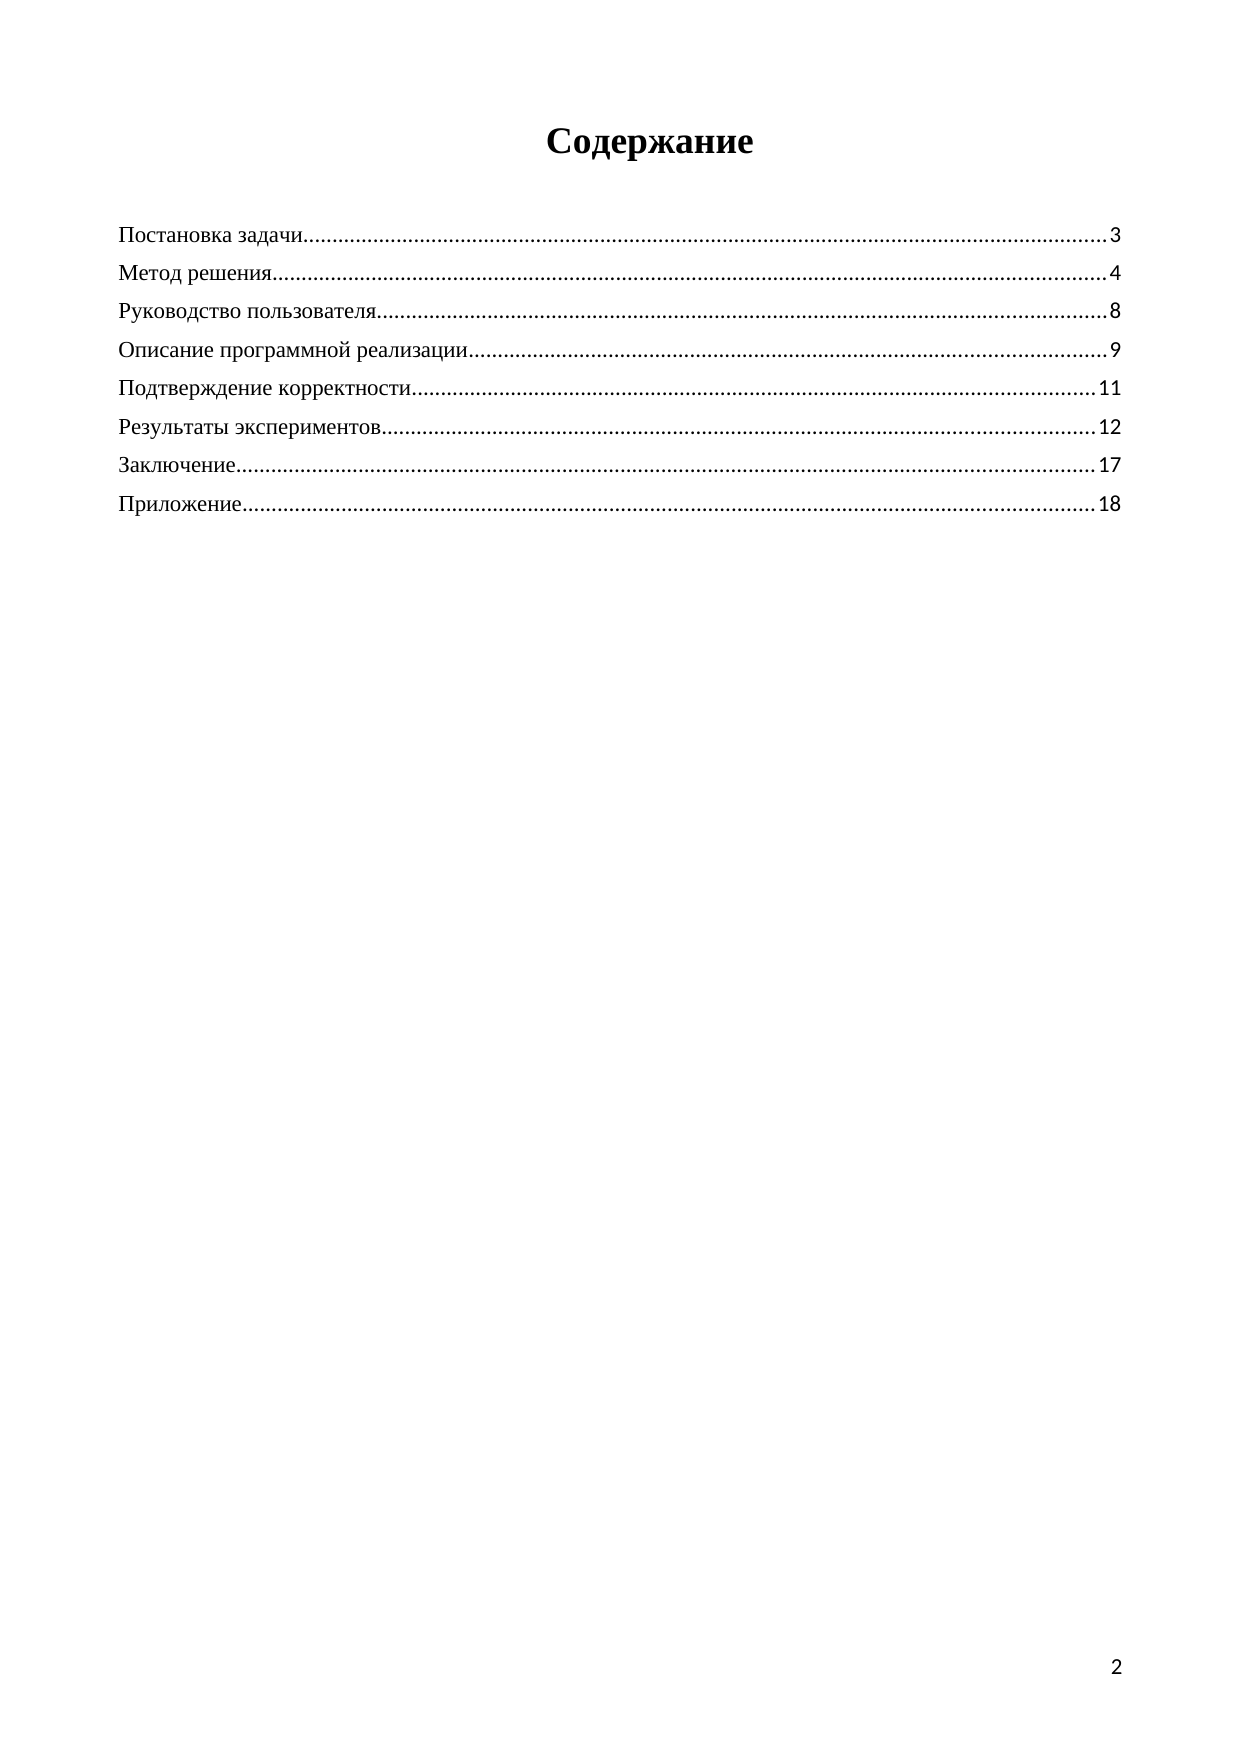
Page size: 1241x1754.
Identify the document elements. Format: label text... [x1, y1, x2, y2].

text Описание программной реализации 9 [118, 335, 1122, 363]
text Метод решения 4 [118, 258, 1122, 286]
text Заключение 17 [118, 450, 1122, 478]
text Приложение 18 [118, 489, 1122, 517]
text Руководство пользователя 8 [118, 297, 1122, 325]
text Результаты экспериментов 12 [118, 412, 1122, 440]
text Подтверждение корректности 11 [118, 373, 1122, 402]
text Содержание [118, 118, 1122, 161]
text Постановка задачи 3 [118, 220, 1122, 248]
